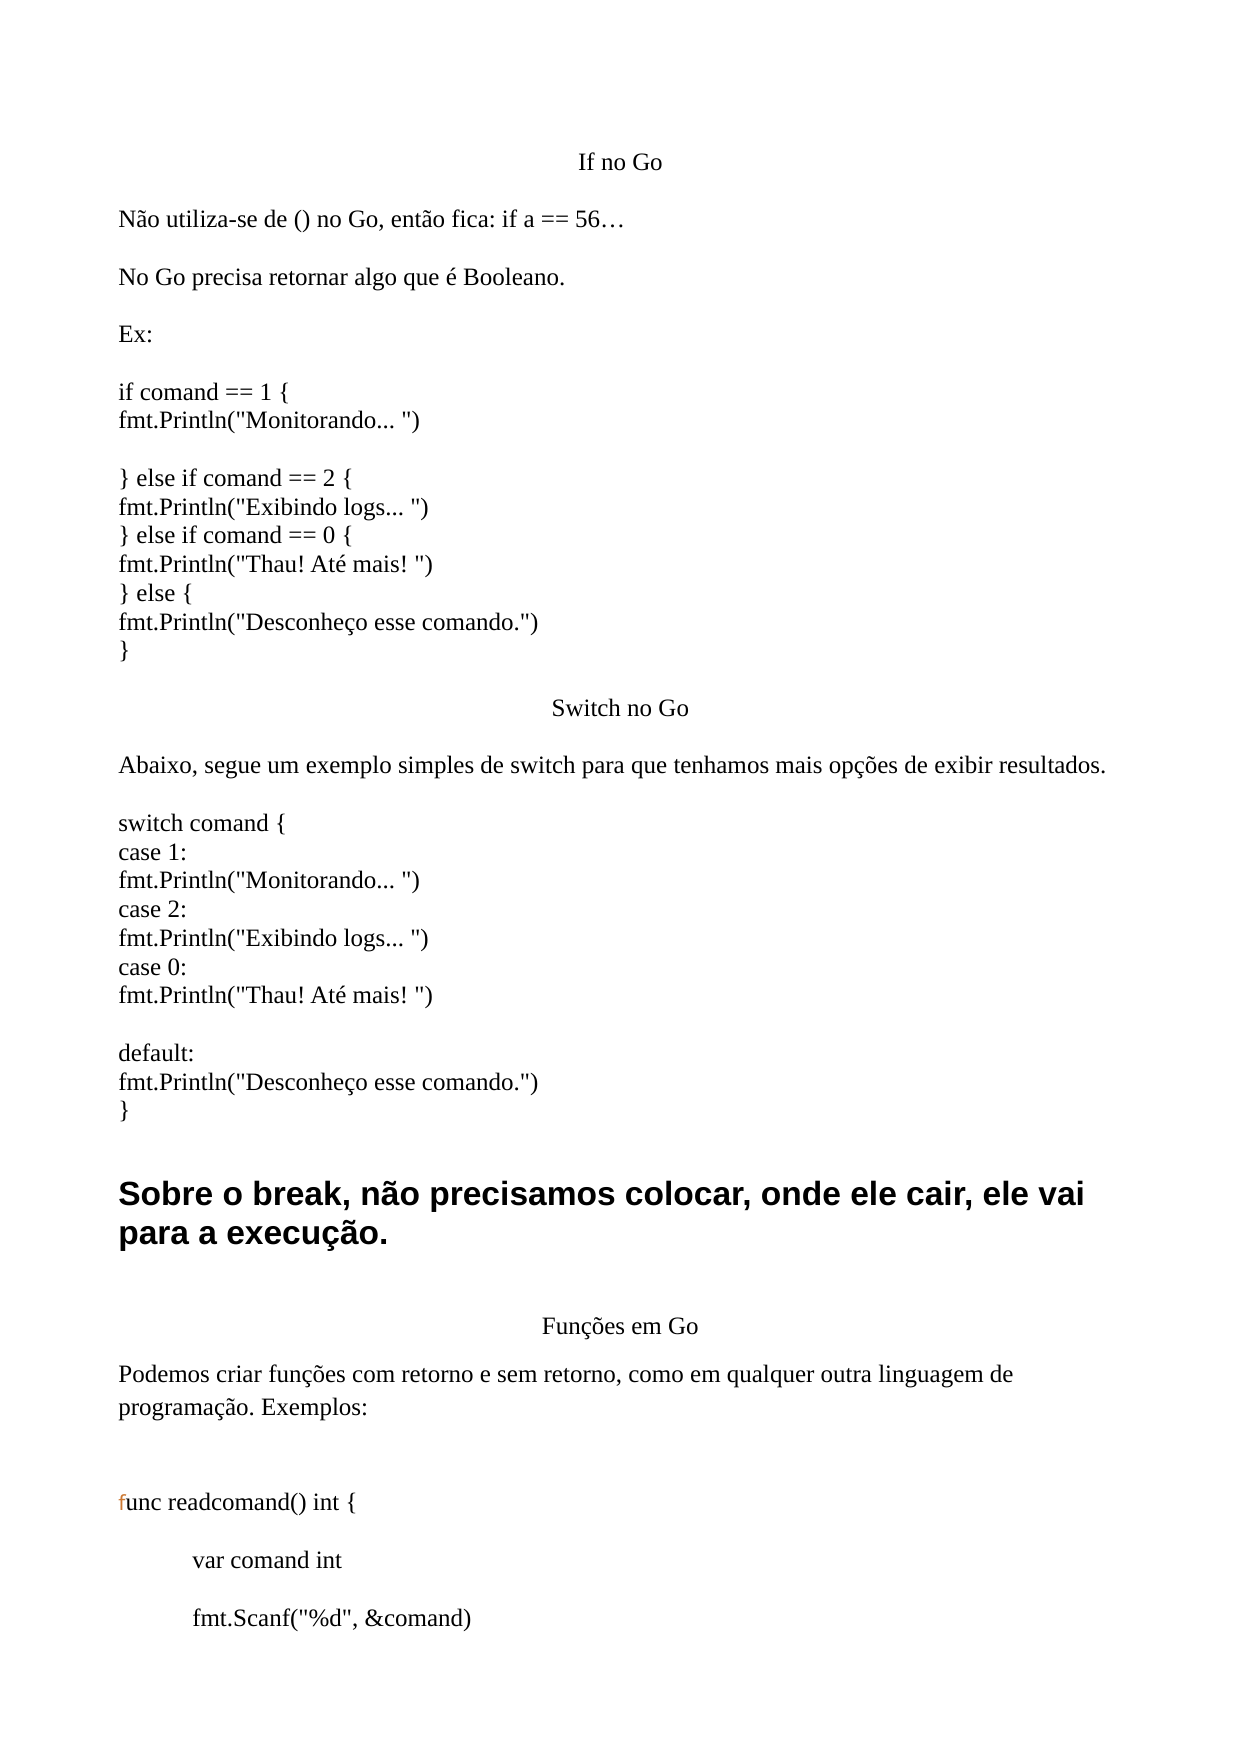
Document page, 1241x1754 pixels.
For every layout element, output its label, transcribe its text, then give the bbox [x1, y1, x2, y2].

text default: [118, 1038, 1122, 1067]
text func readcomand() int { var comand int fmt.Scanf("%d", &comand) [118, 1487, 1122, 1632]
text Podemos criar funções com retorno e sem retorno, como em qualquer outra linguagem de programação. Exemplos: [118, 1359, 1122, 1421]
text fmt.Println("Thau! Até mais! ") [118, 981, 1122, 1009]
text If no Go [118, 147, 1122, 176]
text Abaixo, segue um exemplo simples de switch para que tenhamos mais opções de exibir resultados. [118, 751, 1122, 779]
text Funções em Go [118, 1311, 1122, 1340]
text fmt.Println("Desconheço esse comando.") [118, 607, 1122, 636]
text if comand == 1 { [118, 377, 1122, 406]
text switch comand { [118, 808, 1122, 837]
text } else if comand == 2 { [118, 463, 1122, 492]
text No Go precisa retornar algo que é Booleano. [118, 262, 1122, 291]
text } else if comand == 0 { [118, 521, 1122, 549]
text Switch no Go [118, 693, 1122, 722]
text fmt.Println("Desconheço esse comando.") [118, 1067, 1122, 1096]
text Ex: [118, 319, 1122, 348]
subtitle Sobre o break, não precisamos colocar, onde ele cair, ele vai para a execução. [118, 1174, 1122, 1251]
text fmt.Println("Monitorando... ") [118, 866, 1122, 894]
text } [118, 636, 1122, 664]
text case 0: [118, 952, 1122, 981]
text } [118, 1096, 1122, 1124]
text fmt.Println("Monitorando... ") [118, 406, 1122, 434]
text Não utiliza-se de () no Go, então fica: if a == 56… [118, 204, 1122, 233]
text case 1: [118, 837, 1122, 866]
text case 2: [118, 894, 1122, 923]
text fmt.Println("Exibindo logs... ") [118, 923, 1122, 952]
text } else { [118, 578, 1122, 607]
text fmt.Println("Thau! Até mais! ") [118, 549, 1122, 578]
text fmt.Println("Exibindo logs... ") [118, 492, 1122, 521]
